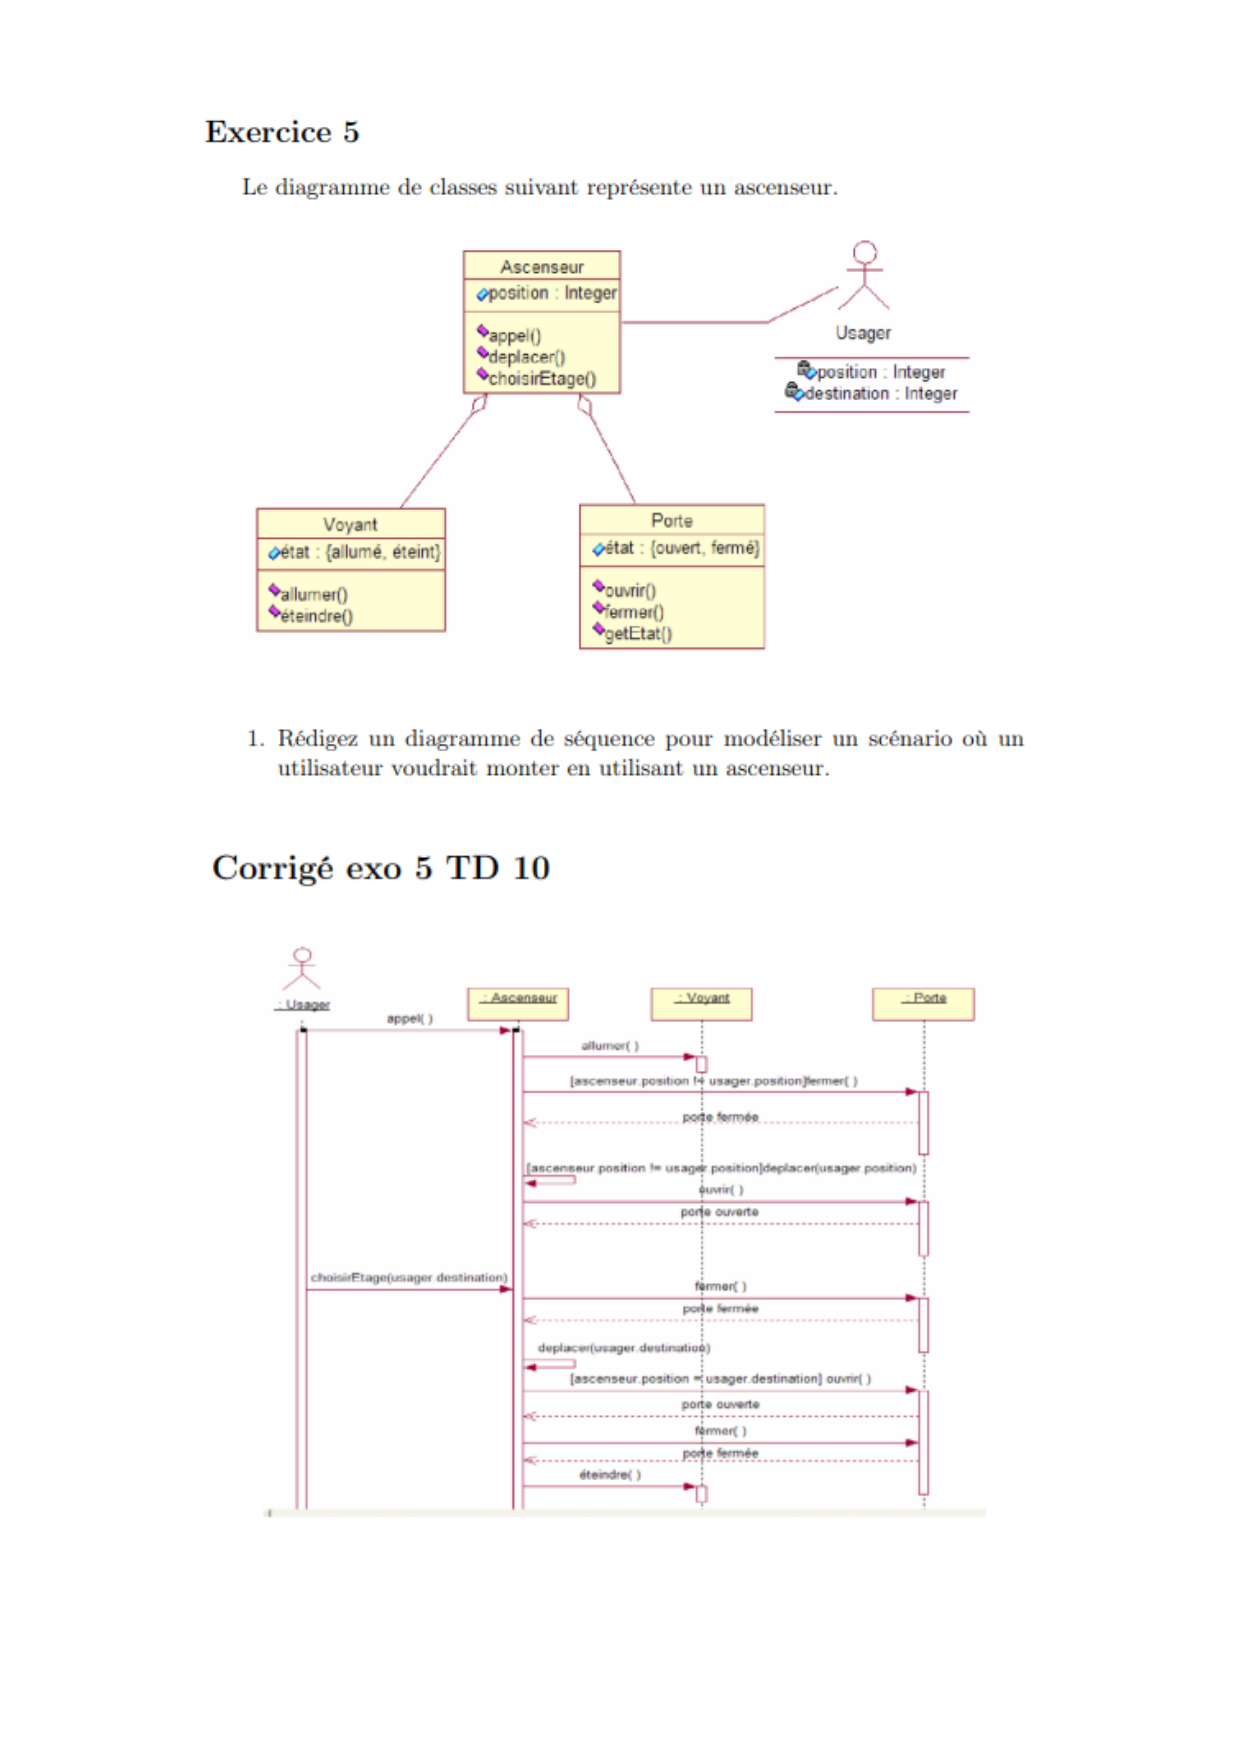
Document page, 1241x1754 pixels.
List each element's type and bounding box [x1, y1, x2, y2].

picture [203, 834, 1038, 1546]
picture [187, 103, 1082, 802]
